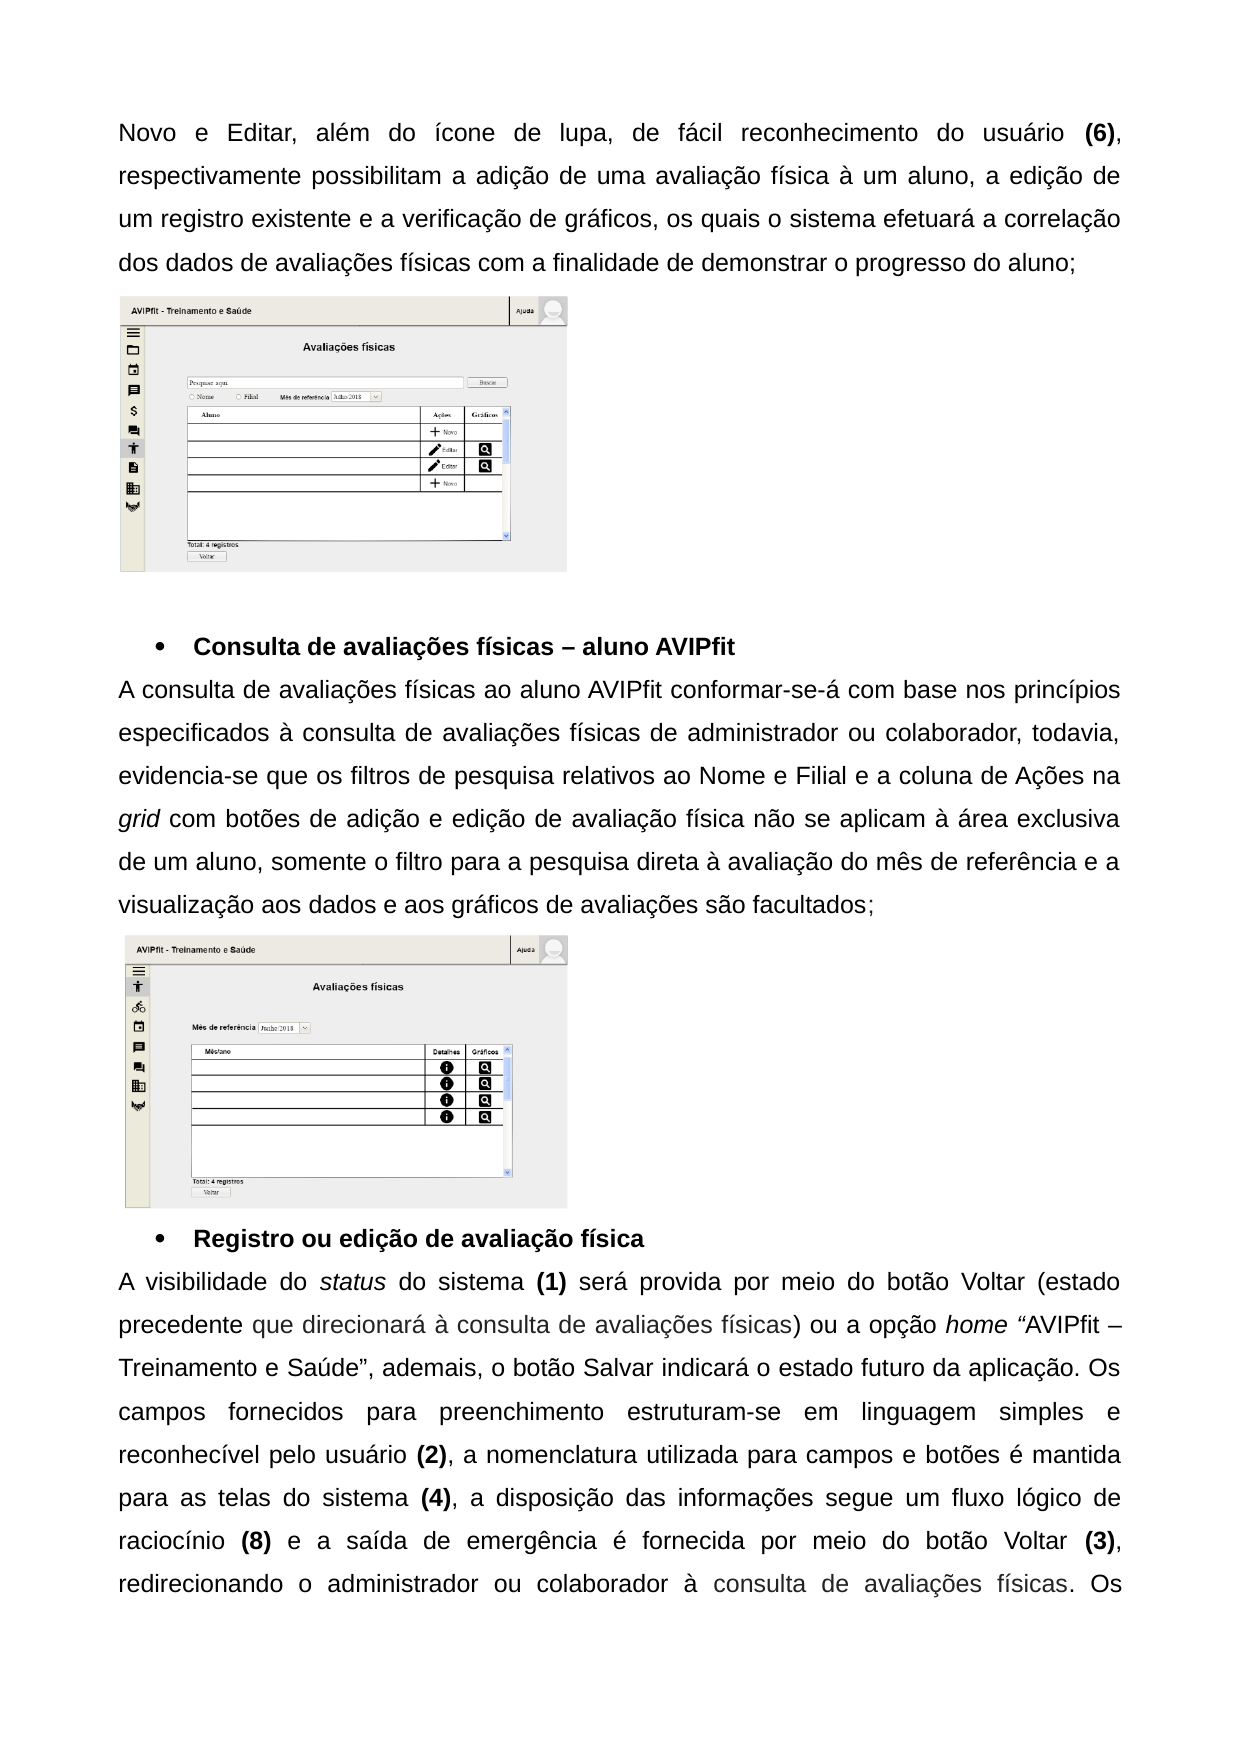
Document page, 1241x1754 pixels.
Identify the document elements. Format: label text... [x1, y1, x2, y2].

text Novo e Editar, além do ícone de lupa, de fácil reconhecimento do usuário (6), respectivamente possibilitam a adição de uma avaliação física à um aluno, a edição de um registro existente e a verificação de gráficos, os quais o sistema efetuará a correlação dos dados de avaliações físicas com a finalidade de demonstrar o progresso do aluno; [118, 118, 1122, 276]
text A consulta de avaliações físicas ao aluno AVIPfit conformar-se-á com base nos princípios especificados à consulta de avaliações físicas de administrador ou colaborador, todavia, evidencia-se que os filtros de pesquisa relativos ao Nome e Filial e a coluna de Ações na grid com botões de adição e edição de avaliação física não se aplicam à área exclusiva de um aluno, somente o filtro para a pesquisa direta à avaliação do mês de referência e a visualização aos dados e aos gráficos de avaliações são facultados; [118, 675, 1122, 919]
text A visibilidade do status do sistema (1) será provida por meio do botão Voltar (estado precedente que direcionará à consulta de avaliações físicas) ou a opção home “AVIPfit – Treinamento e Saúde”, ademais, o botão Salvar indicará o estado futuro da aplicação. Os campos fornecidos para preenchimento estruturam-se em linguagem simples e reconhecível pelo usuário (2), a nomenclatura utilizada para campos e botões é mantida para as telas do sistema (4), a disposição das informações segue um fluxo lógico de raciocínio (8) e a saída de emergência é fornecida por meio do botão Voltar (3), redirecionando o administrador ou colaborador à consulta de avaliações físicas. Os [118, 1267, 1122, 1598]
list Consulta de avaliações físicas – aluno AVIPfit [156, 632, 1122, 660]
list Registro ou edição de avaliação física [156, 1224, 1122, 1253]
